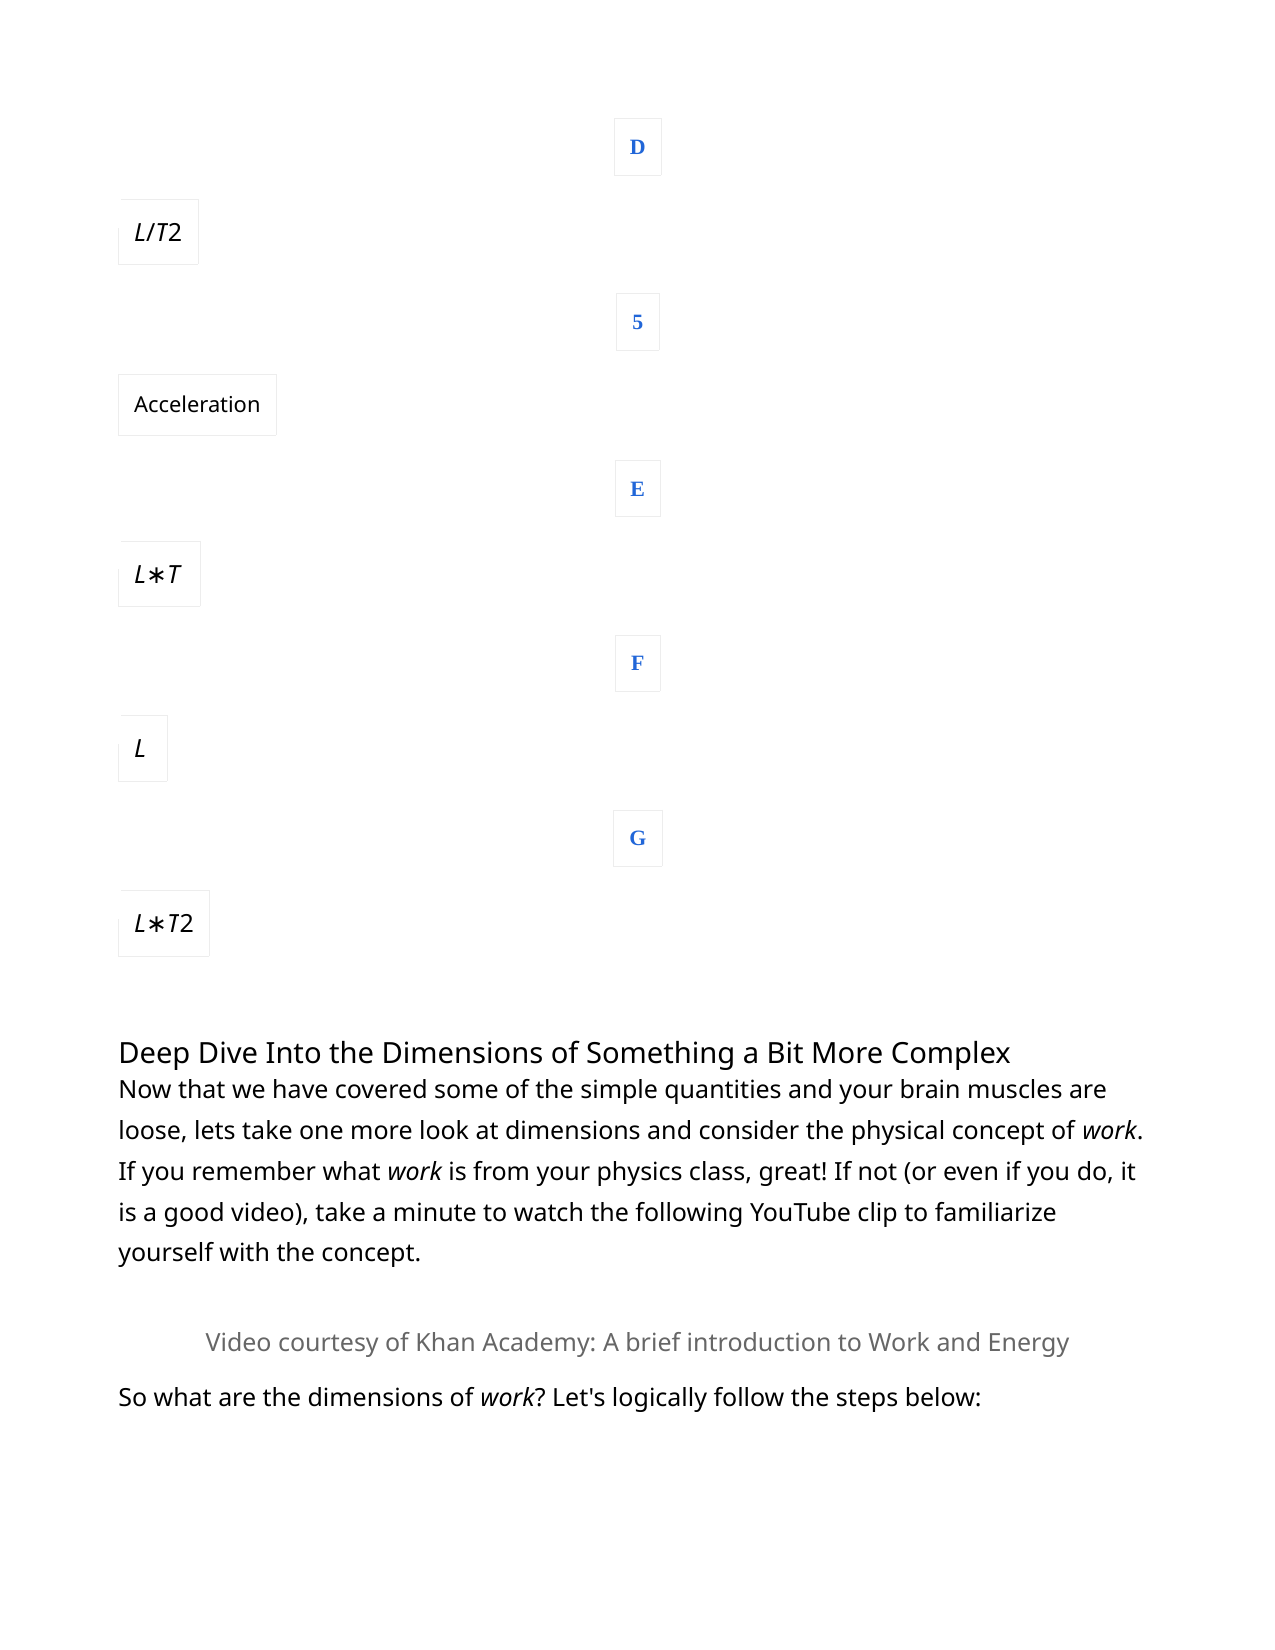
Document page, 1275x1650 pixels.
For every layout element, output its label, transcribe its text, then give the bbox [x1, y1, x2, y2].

text Acceleration [119, 375, 276, 435]
text 5 [617, 294, 659, 350]
text [168, 715, 1157, 781]
text G [118, 809, 662, 866]
text [662, 118, 1157, 175]
text D [615, 119, 661, 175]
text F [616, 636, 660, 691]
text [199, 199, 1157, 264]
text [201, 541, 1157, 606]
text [210, 890, 1157, 956]
subtitle Deep Dive Into the Dimensions of Something a Bit More Complex [118, 1032, 1157, 1072]
text L∗T [118, 541, 200, 606]
text [660, 293, 1157, 350]
text L/T2 [118, 199, 198, 264]
text [118, 293, 616, 350]
text [661, 635, 1157, 691]
text [118, 460, 615, 516]
text So what are the dimensions of work? Let's logically follow the steps below: [118, 1379, 1157, 1413]
text [277, 374, 1157, 435]
text [118, 118, 614, 175]
text L [118, 715, 167, 781]
text [663, 809, 1157, 866]
text Video courtesy of Khan Academy: A brief introduction to Work and Energy [118, 1324, 1157, 1359]
text E [616, 461, 660, 516]
text [118, 635, 615, 691]
text Now that we have covered some of the simple quantities and your brain muscles are loose, lets take one more look at dimensions and consider the physical concept of work. If you remember what work is from your physics class, great! If not (or even if you do, it is a good video), take a minute to watch the following YouTube clip to familiarize yourself with the concept. [118, 1072, 1157, 1269]
text [661, 460, 1157, 516]
text L∗T2 [118, 890, 209, 956]
